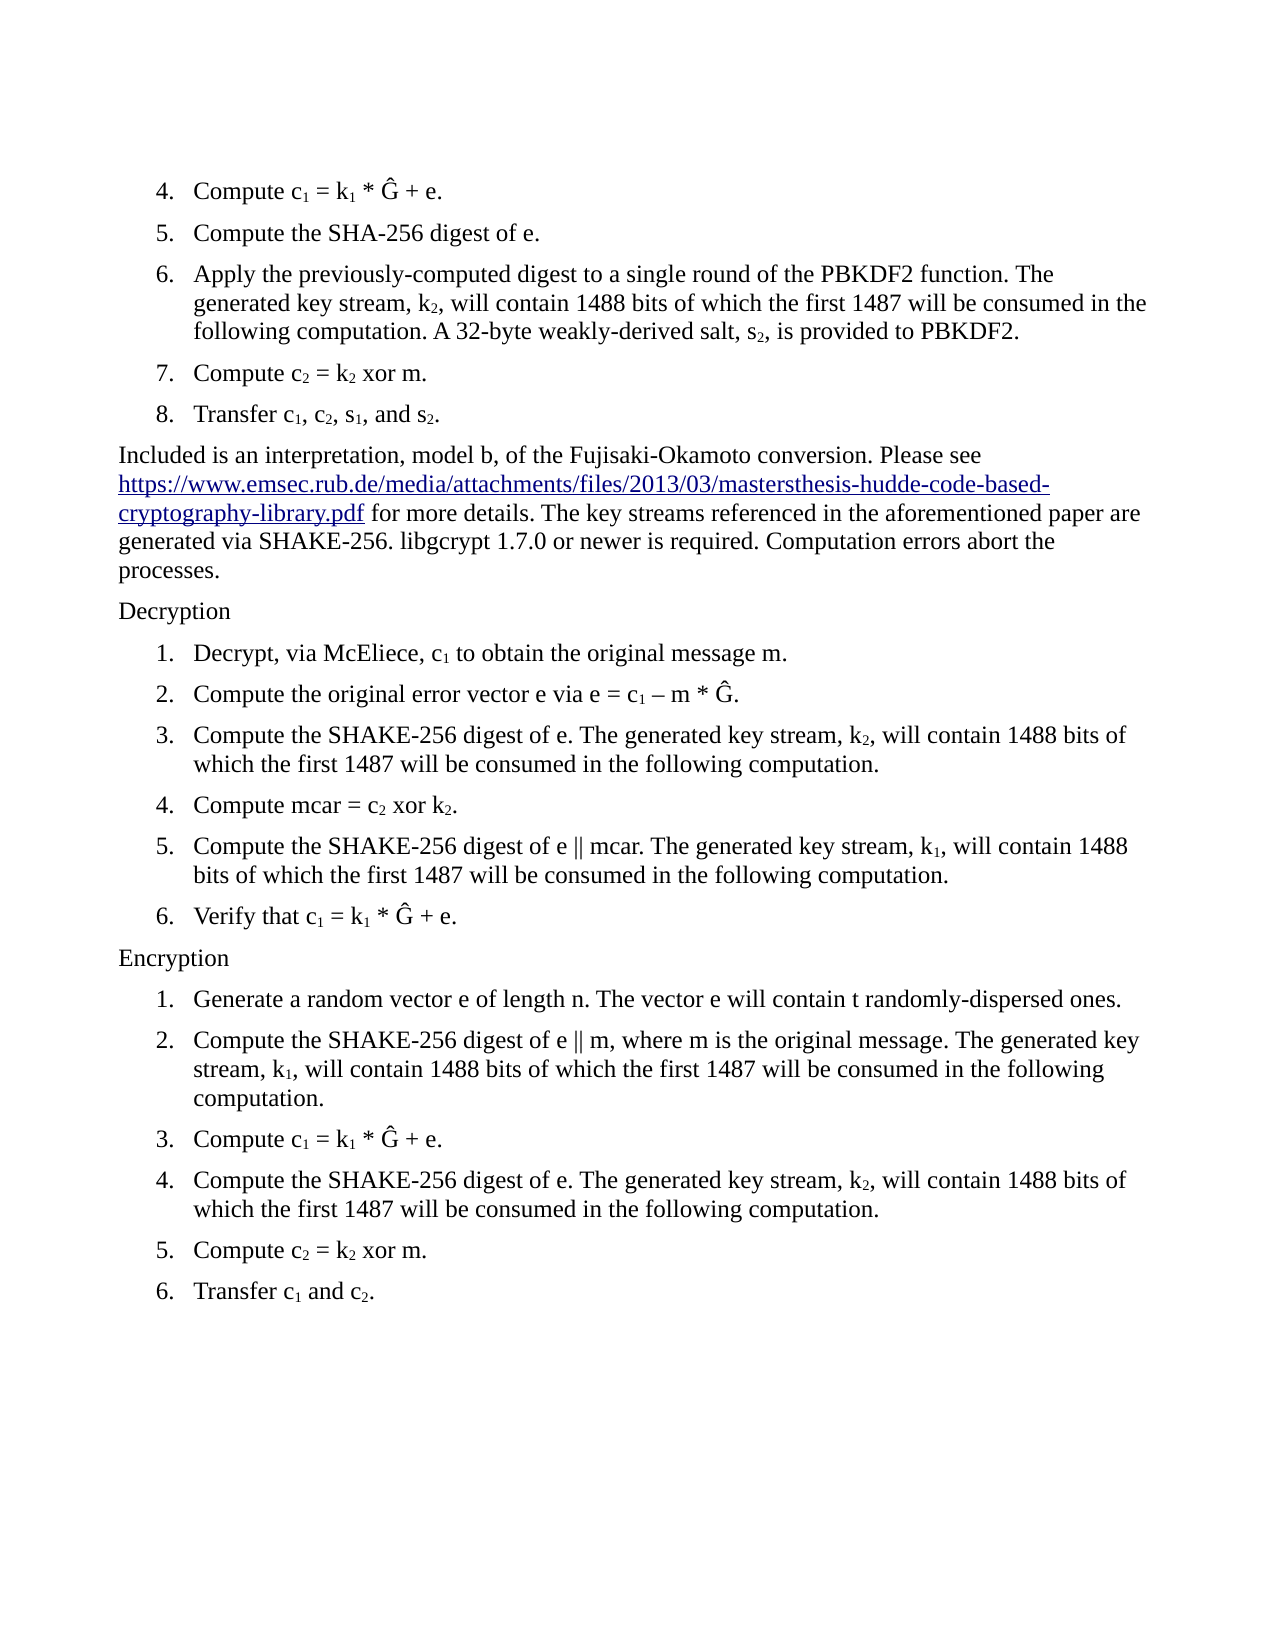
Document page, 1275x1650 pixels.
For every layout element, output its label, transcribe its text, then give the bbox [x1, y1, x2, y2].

list Apply the previously-computed digest to a single round of the PBKDF2 function. The generated key stream, k2, will contain 1488 bits of which the first 1487 will be consumed in the following computation. A 32-byte weakly-derived salt, s2, is provided to PBKDF2. [156, 259, 1157, 345]
list Transfer c1, c2, s1, and s2. [156, 399, 1157, 428]
text Included is an interpretation, model b, of the Fujisaki-Okamoto conversion. Please see https://www.emsec.rub.de/media/attachments/files/2013/03/mastersthesis-hudde-code-based-cryptography-library.pdf for more details. The key streams referenced in the aforementioned paper are generated via SHAKE-256. libgcrypt 1.7.0 or newer is required. Computation errors abort the processes. [118, 440, 1157, 584]
list Compute the SHAKE-256 digest of e. The generated key stream, k2, will contain 1488 bits of which the first 1487 will be consumed in the following computation. [156, 1165, 1157, 1223]
list Generate a random vector e of length n. The vector e will contain t randomly-dispersed ones. [156, 984, 1157, 1013]
list Transfer c1 and c2. [156, 1276, 1157, 1305]
list Compute the original error vector e via e = c1 – m * Ĝ. [156, 679, 1157, 708]
list Compute c2 = k2 xor m. [156, 1235, 1157, 1264]
list Compute c1 = k1 * Ĝ + e. [156, 176, 1157, 205]
text Decryption [118, 596, 1157, 625]
list Compute c1 = k1 * Ĝ + e. [156, 1124, 1157, 1153]
list Compute mcar = c2 xor k2. [156, 790, 1157, 819]
list Decrypt, via McEliece, c1 to obtain the original message m. [156, 638, 1157, 666]
list Compute the SHAKE-256 digest of e || m, where m is the original message. The generated key stream, k1, will contain 1488 bits of which the first 1487 will be consumed in the following computation. [156, 1025, 1157, 1111]
list Compute the SHAKE-256 digest of e || mcar. The generated key stream, k1, will contain 1488 bits of which the first 1487 will be consumed in the following computation. [156, 831, 1157, 889]
list Compute the SHAKE-256 digest of e. The generated key stream, k2, will contain 1488 bits of which the first 1487 will be consumed in the following computation. [156, 720, 1157, 778]
list Verify that c1 = k1 * Ĝ + e. [156, 901, 1157, 930]
text Encryption [118, 943, 1157, 971]
list Compute the SHA-256 digest of e. [156, 218, 1157, 246]
list Compute c2 = k2 xor m. [156, 358, 1157, 386]
